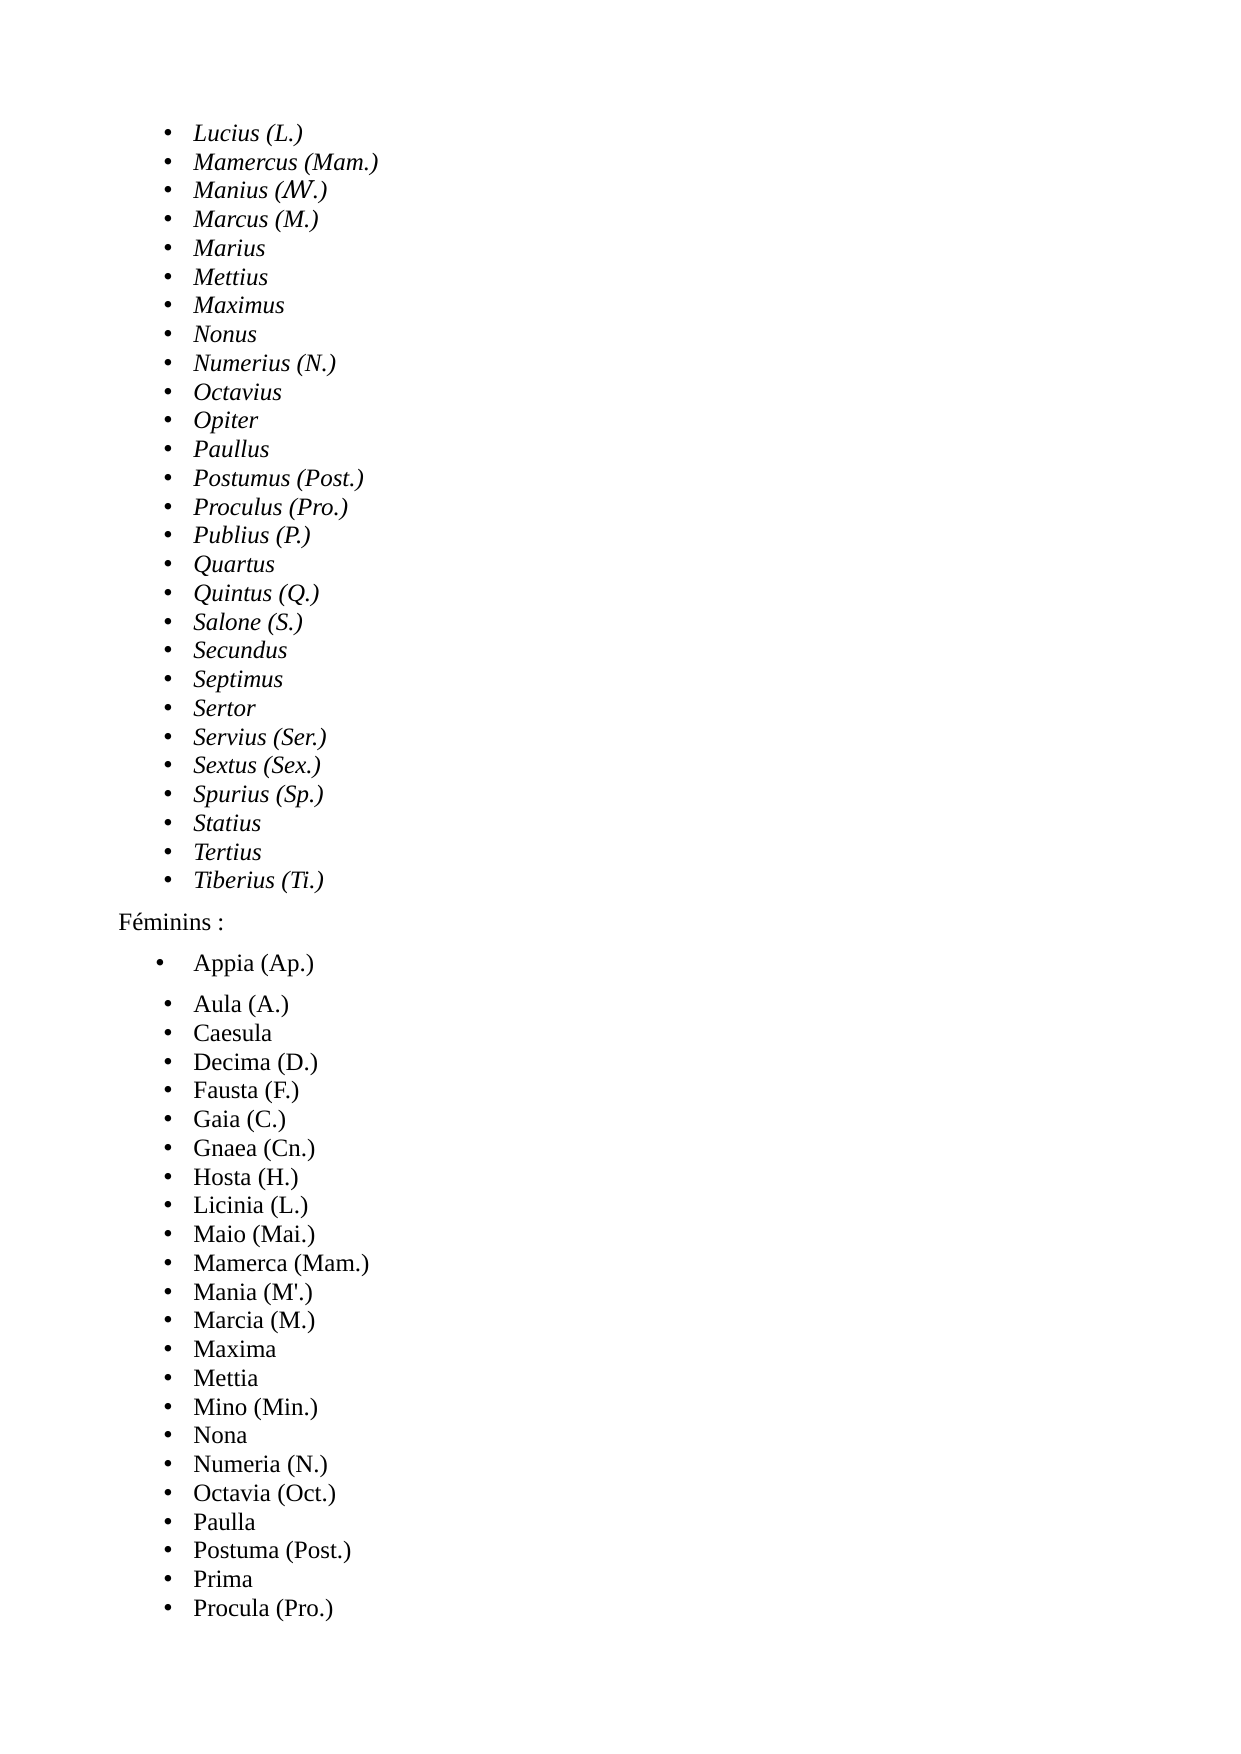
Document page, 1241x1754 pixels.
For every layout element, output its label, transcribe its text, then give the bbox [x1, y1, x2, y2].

list Maio (Mai.) [164, 1219, 1122, 1248]
list Secundus [164, 636, 1122, 664]
list Fausta (F.) [164, 1076, 1122, 1104]
list Marcus (M.) [164, 204, 1122, 233]
list Hosta (H.) [164, 1162, 1122, 1191]
list Lucius (L.) [164, 118, 1122, 147]
list Sextus (Sex.) [164, 751, 1122, 779]
list Mania (M'.) [164, 1277, 1122, 1306]
list Octavius [164, 377, 1122, 406]
list Decima (D.) [164, 1047, 1122, 1076]
list Nonus [164, 319, 1122, 348]
list Procula (Pro.) [164, 1593, 1122, 1622]
list Paulla [164, 1507, 1122, 1536]
list Quartus [164, 549, 1122, 578]
list Postuma (Post.) [164, 1536, 1122, 1564]
list Septimus [164, 664, 1122, 693]
list Maximus [164, 291, 1122, 319]
list Prima [164, 1564, 1122, 1593]
list Opiter [164, 406, 1122, 434]
list Mettia [164, 1363, 1122, 1392]
list Maxima [164, 1334, 1122, 1363]
list Sertor [164, 693, 1122, 722]
list Gaia (C.) [164, 1104, 1122, 1133]
list Marius [164, 233, 1122, 262]
list Servius (Ser.) [164, 722, 1122, 751]
list Tertius [164, 837, 1122, 866]
list Marcia (M.) [164, 1306, 1122, 1334]
list Tiberius (Ti.) [164, 866, 1122, 894]
list Paullus [164, 434, 1122, 463]
list Mettius [164, 262, 1122, 291]
list Manius (ꟿ.) [164, 176, 1122, 204]
list Caesula [164, 1018, 1122, 1047]
list Aula (A.) [164, 989, 1122, 1018]
list Postumus (Post.) [164, 463, 1122, 492]
list Gnaea (Cn.) [164, 1133, 1122, 1162]
list Nona [164, 1421, 1122, 1449]
list Salone (S.) [164, 607, 1122, 636]
list Numeria (N.) [164, 1449, 1122, 1478]
list Octavia (Oct.) [164, 1478, 1122, 1507]
list Mamercus (Mam.) [164, 147, 1122, 176]
list Quintus (Q.) [164, 578, 1122, 607]
list Statius [164, 808, 1122, 837]
list Mamerca (Mam.) [164, 1248, 1122, 1277]
list Numerius (N.) [164, 348, 1122, 377]
list Licinia (L.) [164, 1191, 1122, 1219]
text Féminins : [118, 907, 1122, 936]
list Mino (Min.) [164, 1392, 1122, 1421]
list Spurius (Sp.) [164, 779, 1122, 808]
list Publius (P.) [164, 521, 1122, 549]
list Appia (Ap.) [156, 948, 1122, 977]
list Proculus (Pro.) [164, 492, 1122, 521]
